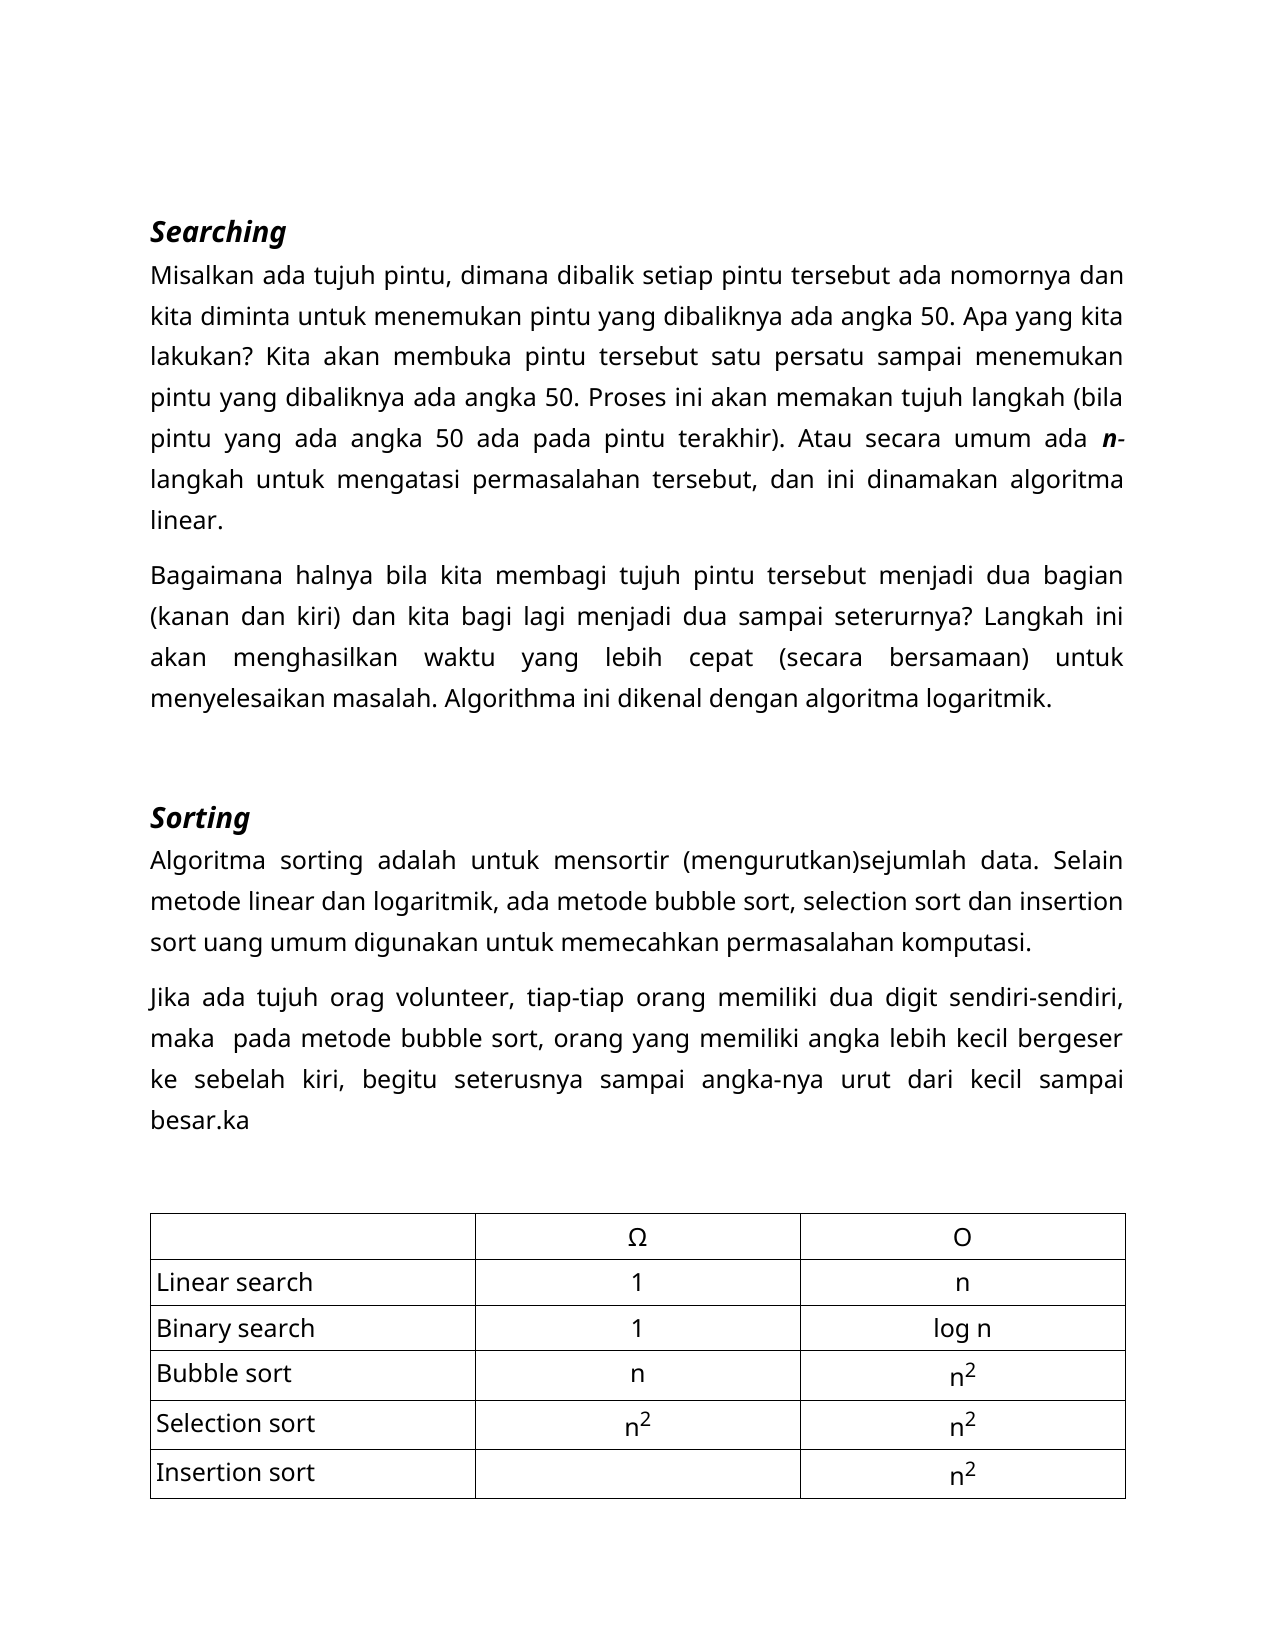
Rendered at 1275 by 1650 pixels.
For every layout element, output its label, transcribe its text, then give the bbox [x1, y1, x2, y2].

table_header O [801, 1214, 1125, 1259]
table_cell n2 [476, 1401, 800, 1449]
subtitle Searching [150, 212, 1125, 251]
table_cell 1 [476, 1306, 800, 1350]
text Bagaimana halnya bila kita membagi tujuh pintu tersebut menjadi dua bagian (kanan dan kiri) dan kita bagi lagi menjadi dua sampai seterurnya? Langkah ini akan menghasilkan waktu yang lebih cepat (secara bersamaan) untuk menyelesaikan masalah. Algorithma ini dikenal dengan algoritma logaritmik. [150, 558, 1125, 714]
table_cell n [801, 1260, 1125, 1304]
table_cell Insertion sort [151, 1450, 475, 1498]
table_cell Selection sort [151, 1401, 475, 1449]
subtitle Sorting [150, 797, 1125, 837]
table_cell n2 [801, 1401, 1125, 1449]
table_header Ω [476, 1214, 800, 1259]
text Algoritma sorting adalah untuk mensortir (mengurutkan)sejumlah data. Selain metode linear dan logaritmik, ada metode bubble sort, selection sort dan insertion sort uang umum digunakan untuk memecahkan permasalahan komputasi. [150, 843, 1125, 959]
text Jika ada tujuh orag volunteer, tiap-tiap orang memiliki dua digit sendiri-sendiri, maka pada metode bubble sort, orang yang memiliki angka lebih kecil bergeser ke sebelah kiri, begitu seterusnya sampai angka-nya urut dari kecil sampai besar.ka [150, 980, 1125, 1137]
table_cell Linear search [151, 1260, 475, 1304]
table_cell [476, 1450, 800, 1498]
table_cell n [476, 1351, 800, 1399]
text Misalkan ada tujuh pintu, dimana dibalik setiap pintu tersebut ada nomornya dan kita diminta untuk menemukan pintu yang dibaliknya ada angka 50. Apa yang kita lakukan? Kita akan membuka pintu tersebut satu persatu sampai menemukan pintu yang dibaliknya ada angka 50. Proses ini akan memakan tujuh langkah (bila pintu yang ada angka 50 ada pada pintu terakhir). Atau secara umum ada n-langkah untuk mengatasi permasalahan tersebut, dan ini dinamakan algoritma linear. [150, 257, 1125, 536]
table_header [151, 1214, 475, 1259]
table_cell log n [801, 1306, 1125, 1350]
table_cell 1 [476, 1260, 800, 1304]
table_cell Binary search [151, 1306, 475, 1350]
table_cell n2 [801, 1450, 1125, 1498]
table_cell Bubble sort [151, 1351, 475, 1399]
table_cell n2 [801, 1351, 1125, 1399]
